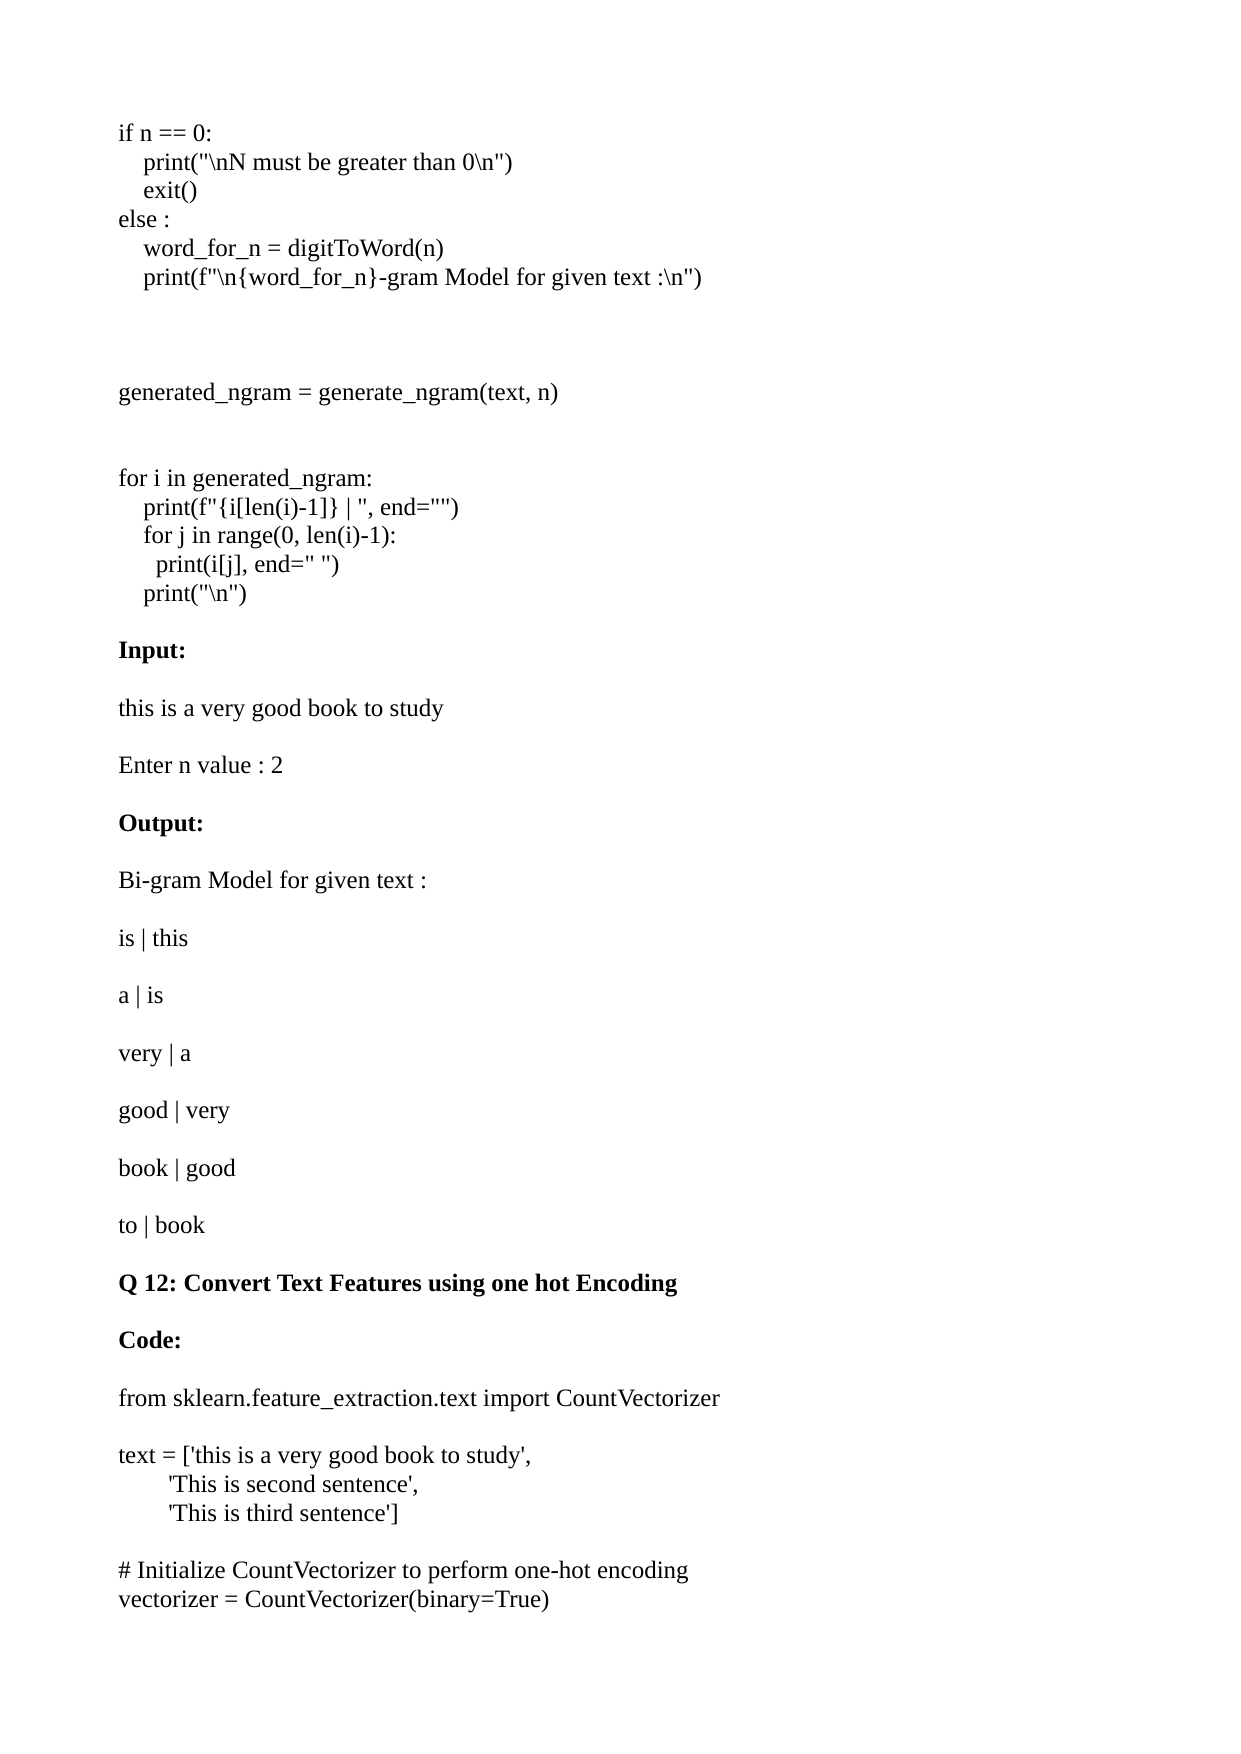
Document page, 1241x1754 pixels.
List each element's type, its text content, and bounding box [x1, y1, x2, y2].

text Enter n value : 2 [118, 751, 1122, 779]
text generated_ngram = generate_ngram(text, n) [118, 377, 1122, 406]
text Q 12: Convert Text Features using one hot Encoding [118, 1268, 1122, 1297]
text Input: [118, 636, 1122, 664]
text to | book [118, 1211, 1122, 1239]
text print("\n") [118, 578, 1122, 607]
text print(i[j], end=" ") [118, 549, 1122, 578]
text book | good [118, 1153, 1122, 1182]
text for j in range(0, len(i)-1): [118, 521, 1122, 549]
text this is a very good book to study [118, 693, 1122, 722]
text for i in generated_ngram: [118, 463, 1122, 492]
text vectorizer = CountVectorizer(binary=True) [118, 1584, 1122, 1613]
text # Initialize CountVectorizer to perform one-hot encoding [118, 1556, 1122, 1584]
text a | is [118, 981, 1122, 1009]
text else : [118, 204, 1122, 233]
text Bi-gram Model for given text : [118, 866, 1122, 894]
text 'This is second sentence', [118, 1469, 1122, 1498]
text from sklearn.feature_extraction.text import CountVectorizer [118, 1383, 1122, 1412]
text Code: [118, 1326, 1122, 1354]
text print(f"\n{word_for_n}-gram Model for given text :\n") [118, 262, 1122, 291]
text text = ['this is a very good book to study', [118, 1441, 1122, 1469]
text if n == 0: [118, 118, 1122, 147]
text exit() [118, 176, 1122, 204]
text word_for_n = digitToWord(n) [118, 233, 1122, 262]
text good | very [118, 1096, 1122, 1124]
text Output: [118, 808, 1122, 837]
text print(f"{i[len(i)-1]} | ", end="") [118, 492, 1122, 521]
text is | this [118, 923, 1122, 952]
text print("\nN must be greater than 0\n") [118, 147, 1122, 176]
text 'This is third sentence'] [118, 1498, 1122, 1527]
text very | a [118, 1038, 1122, 1067]
